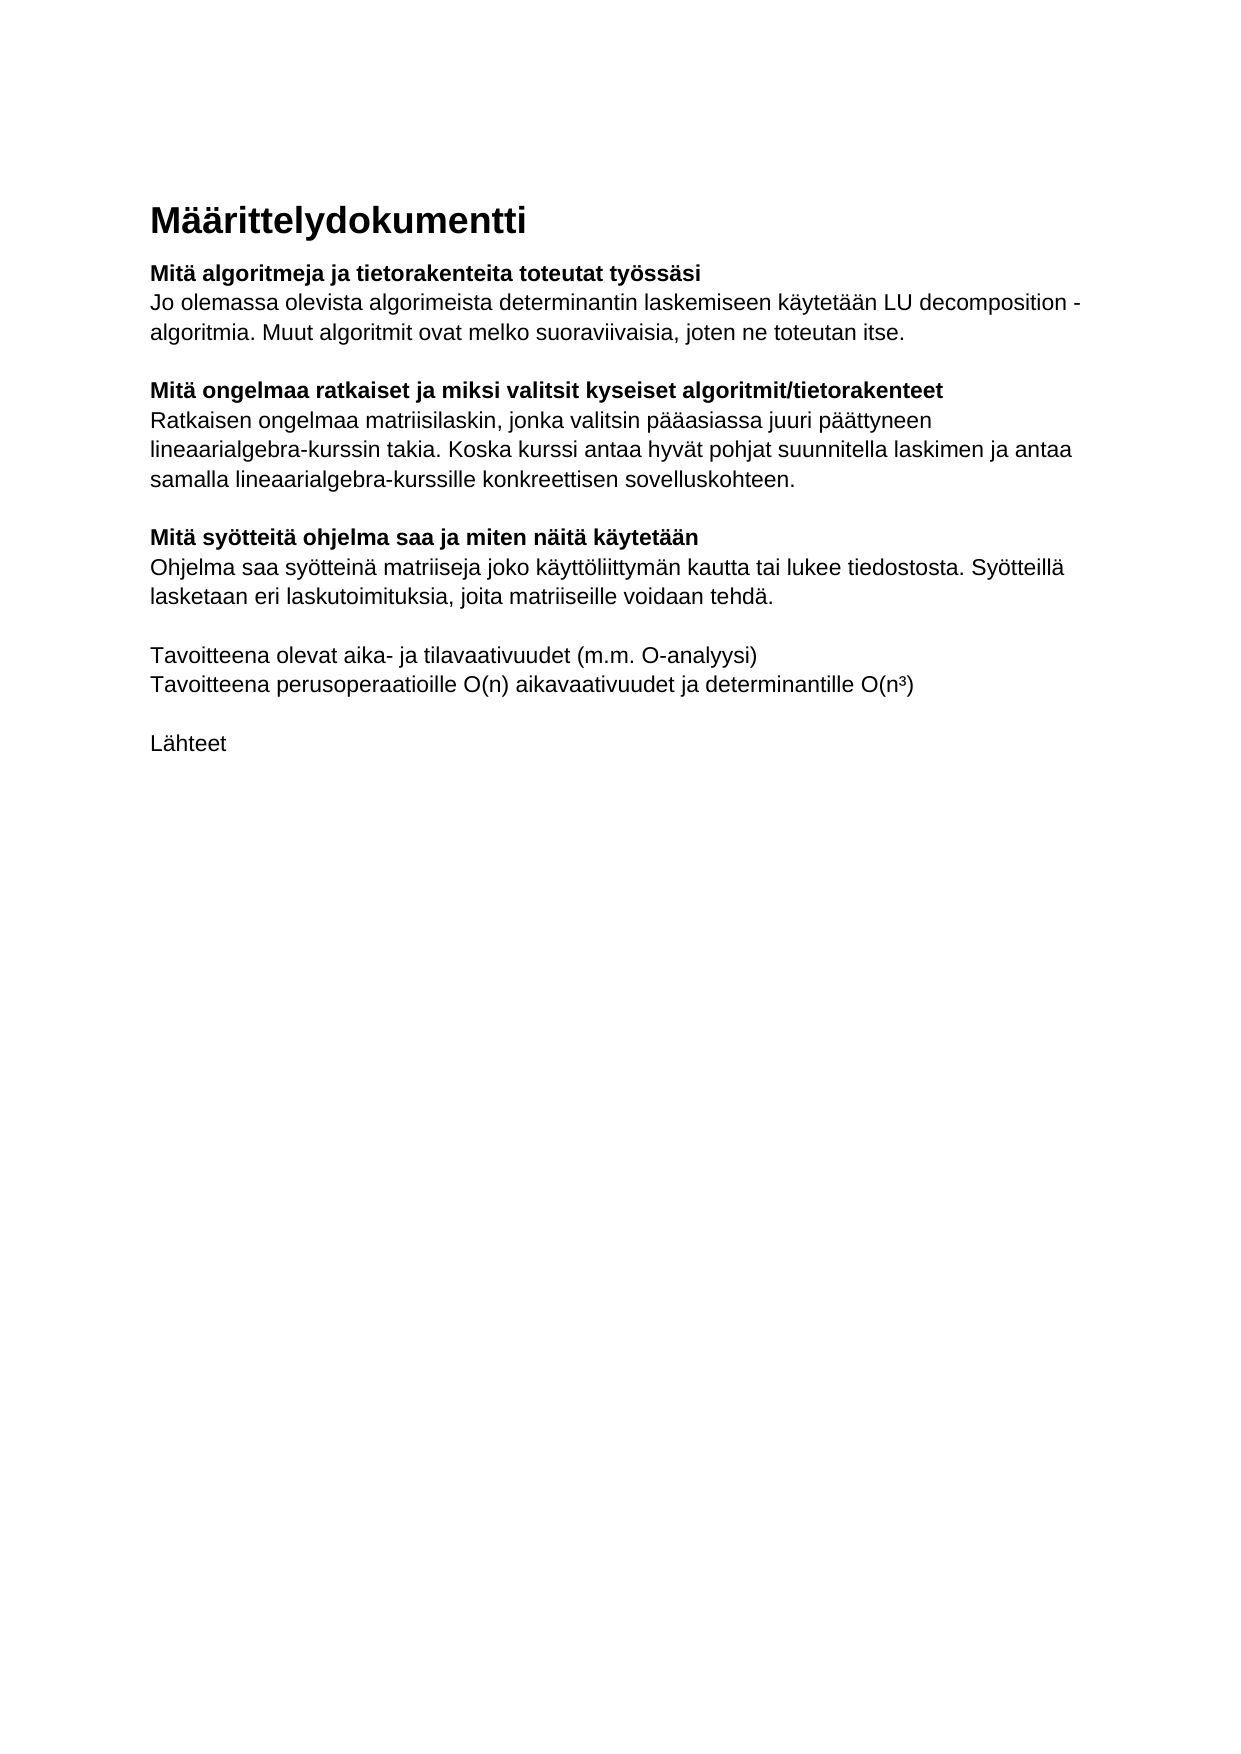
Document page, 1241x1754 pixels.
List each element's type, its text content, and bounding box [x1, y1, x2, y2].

text Tavoitteena perusoperaatioille O(n) aikavaativuudet ja determinantille O(n³) [150, 672, 1090, 697]
subtitle Määrittelydokumentti [150, 200, 1090, 242]
text Tavoitteena olevat aika- ja tilavaativuudet (m.m. O-analyysi) [150, 642, 1090, 668]
text Ratkaisen ongelmaa matriisilaskin, jonka valitsin pääasiassa juuri päättyneen lineaarialgebra-kurssin takia. Koska kurssi antaa hyvät pohjat suunnitella laskimen ja antaa samalla lineaarialgebra-kurssille konkreettisen sovelluskohteen. [150, 407, 1090, 492]
text Mitä ongelmaa ratkaiset ja miksi valitsit kyseiset algoritmit/tietorakenteet [150, 378, 1090, 404]
text Ohjelma saa syötteinä matriiseja joko käyttöliittymän kautta tai lukee tiedostosta. Syötteillä lasketaan eri laskutoimituksia, joita matriiseille voidaan tehdä. [150, 554, 1090, 609]
text Jo olemassa olevista algorimeista determinantin laskemiseen käytetään LU decomposition -algoritmia. Muut algoritmit ovat melko suoraviivaisia, joten ne toteutan itse. [150, 290, 1090, 345]
text Lähteet [150, 731, 1090, 756]
text Mitä algoritmeja ja tietorakenteita toteutat työssäsi [150, 261, 1090, 286]
text Mitä syötteitä ohjelma saa ja miten näitä käytetään [150, 525, 1090, 551]
